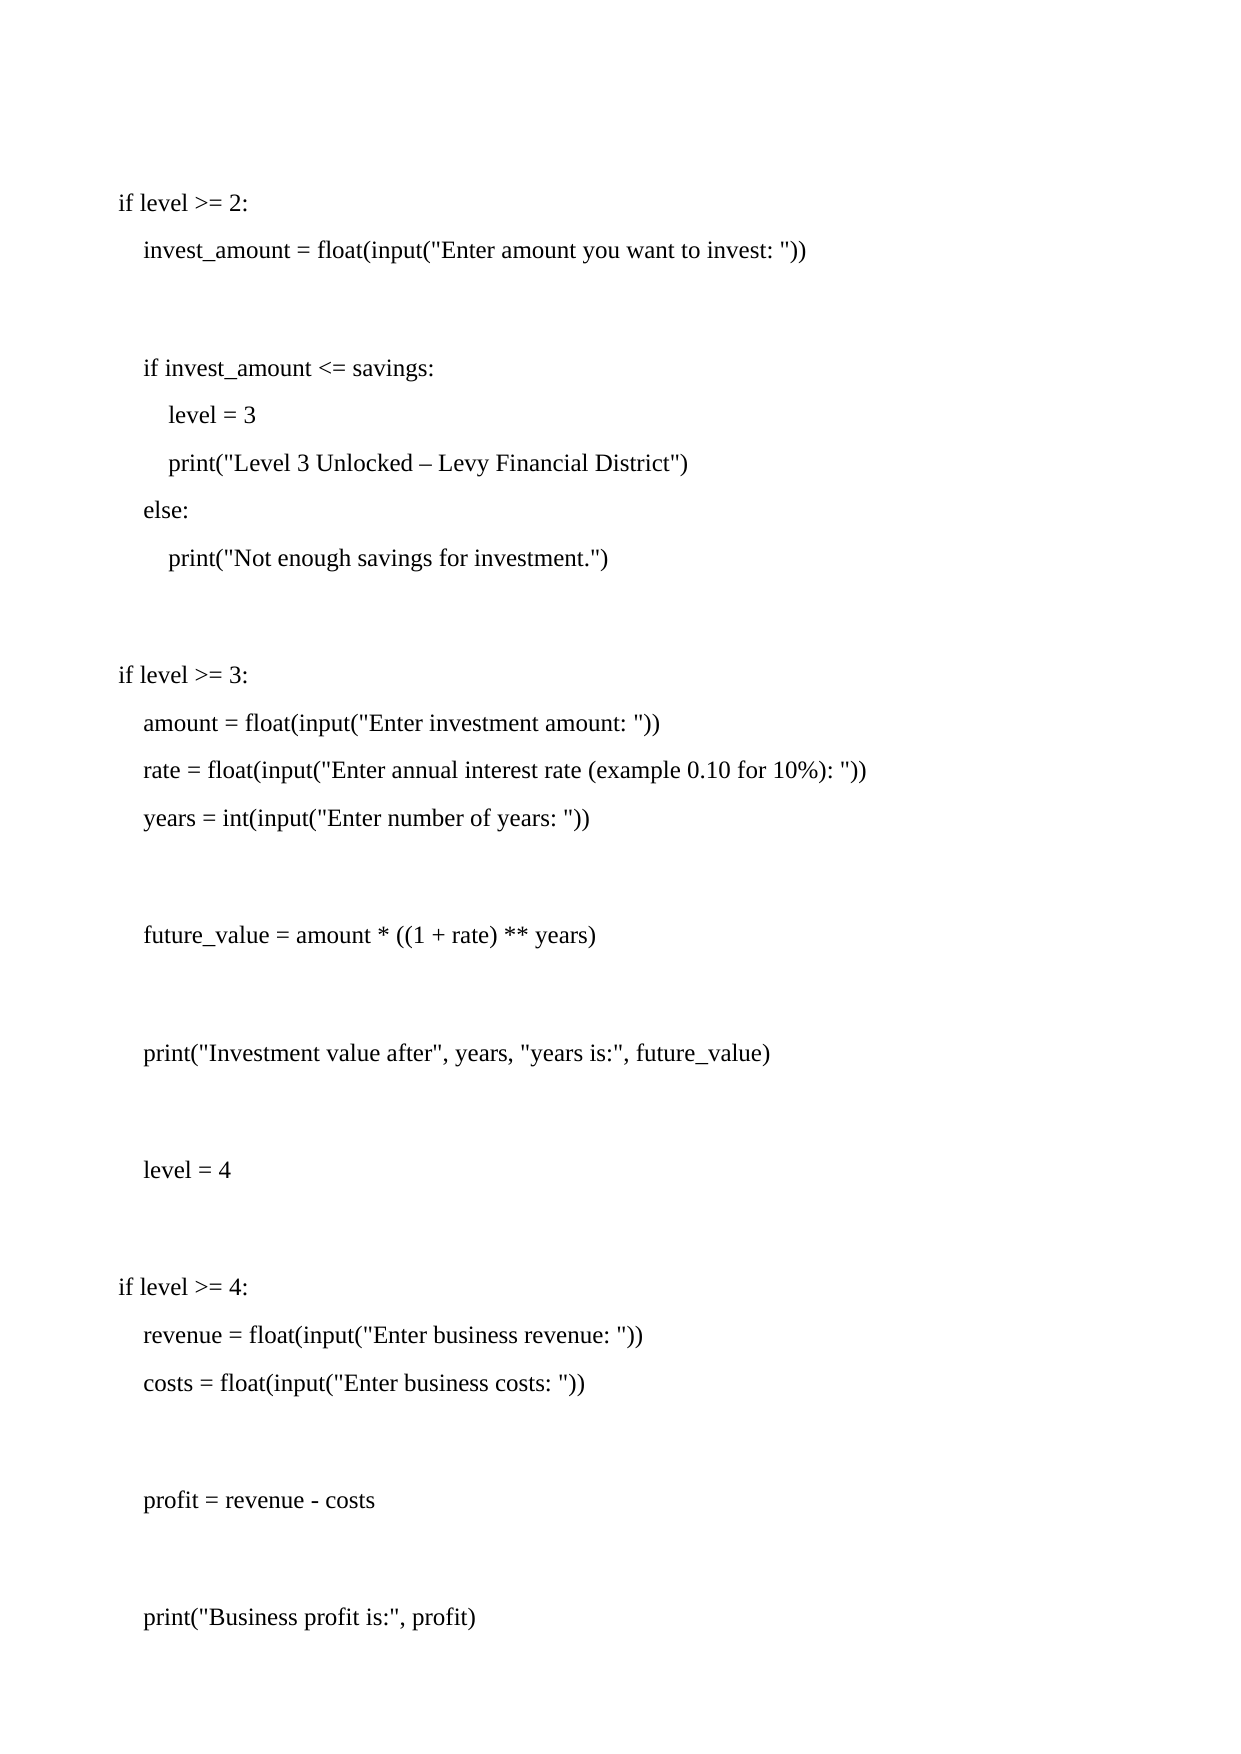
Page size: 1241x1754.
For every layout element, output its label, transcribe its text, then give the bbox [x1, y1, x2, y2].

text years = int(input("Enter number of years: ")) [118, 803, 1122, 832]
text if invest_amount <= savings: [118, 353, 1122, 381]
text print("Business profit is:", profit) [118, 1602, 1122, 1631]
text costs = float(input("Enter business costs: ")) [118, 1368, 1122, 1396]
text revenue = float(input("Enter business revenue: ")) [118, 1320, 1122, 1349]
text level = 4 [118, 1155, 1122, 1184]
text if level >= 2: [118, 188, 1122, 217]
text print("Level 3 Unlocked – Levy Financial District") [118, 448, 1122, 477]
text else: [118, 496, 1122, 524]
text future_value = amount * ((1 + rate) ** years) [118, 921, 1122, 949]
text if level >= 3: [118, 660, 1122, 689]
text profit = revenue - costs [118, 1485, 1122, 1514]
text print("Investment value after", years, "years is:", future_value) [118, 1038, 1122, 1067]
text if level >= 4: [118, 1272, 1122, 1301]
text print("Not enough savings for investment.") [118, 543, 1122, 572]
text level = 3 [118, 400, 1122, 429]
text amount = float(input("Enter investment amount: ")) [118, 708, 1122, 737]
text invest_amount = float(input("Enter amount you want to invest: ")) [118, 235, 1122, 264]
text rate = float(input("Enter annual interest rate (example 0.10 for 10%): ")) [118, 756, 1122, 784]
